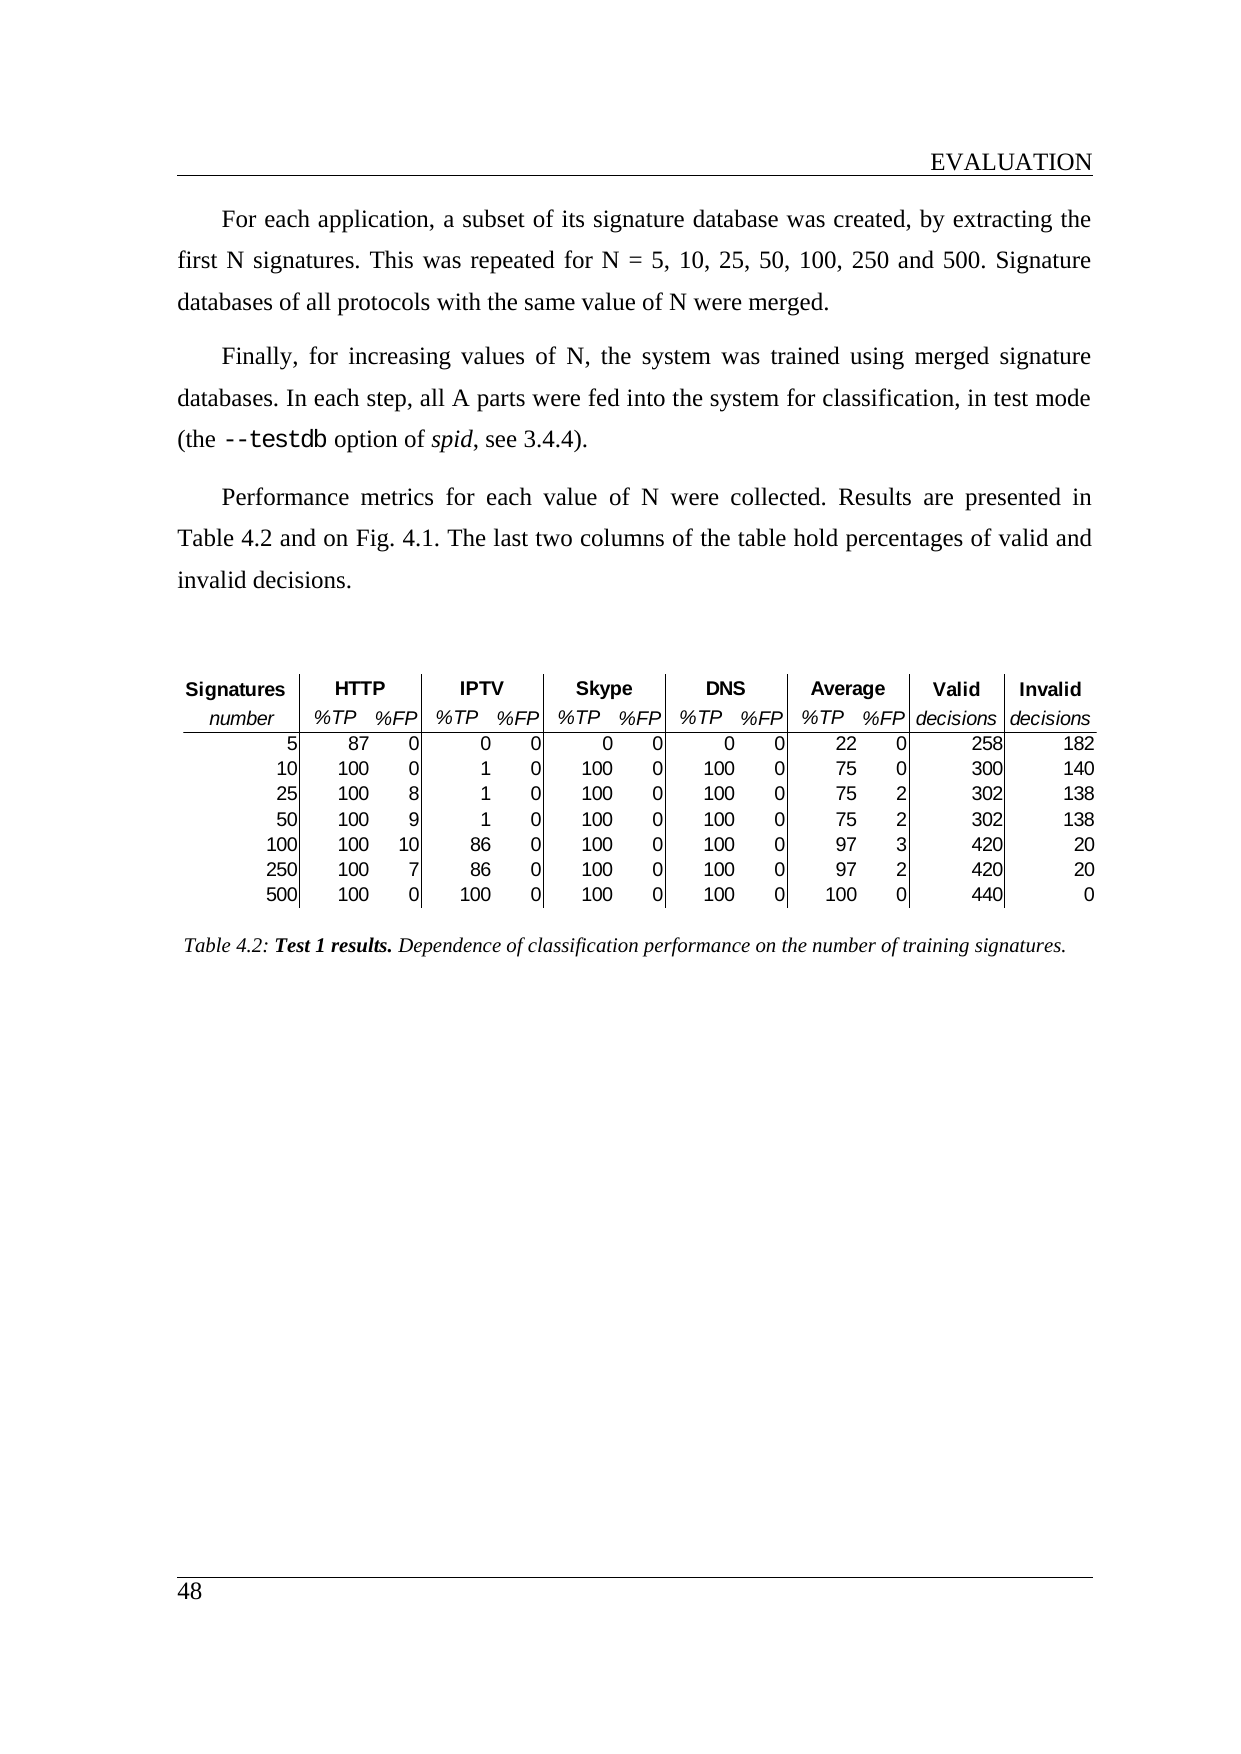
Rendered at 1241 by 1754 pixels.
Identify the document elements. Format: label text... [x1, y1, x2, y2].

text Table 4.2: Test 1 results. Dependence of classification performance on the number of training signatures. [183, 933, 1099, 957]
text For each application, a subset of its signature database was created, by extracting the first N signatures. This was repeated for N = 5, 10, 25, 50, 100, 250 and 500. Signature databases of all protocols with the same value of N were merged. [177, 205, 1093, 316]
text Finally, for increasing values of N, the system was trained using merged signature databases. In each step, all A parts were fed into the system for classification, in test mode (the --testdb option of spid, see 3.4.4). [177, 342, 1093, 455]
text Performance metrics for each value of N were collected. Results are presented in Table 4.2 and on Fig. 4.1. The last two columns of the table hold percentages of valid and invalid decisions. [177, 483, 1093, 593]
